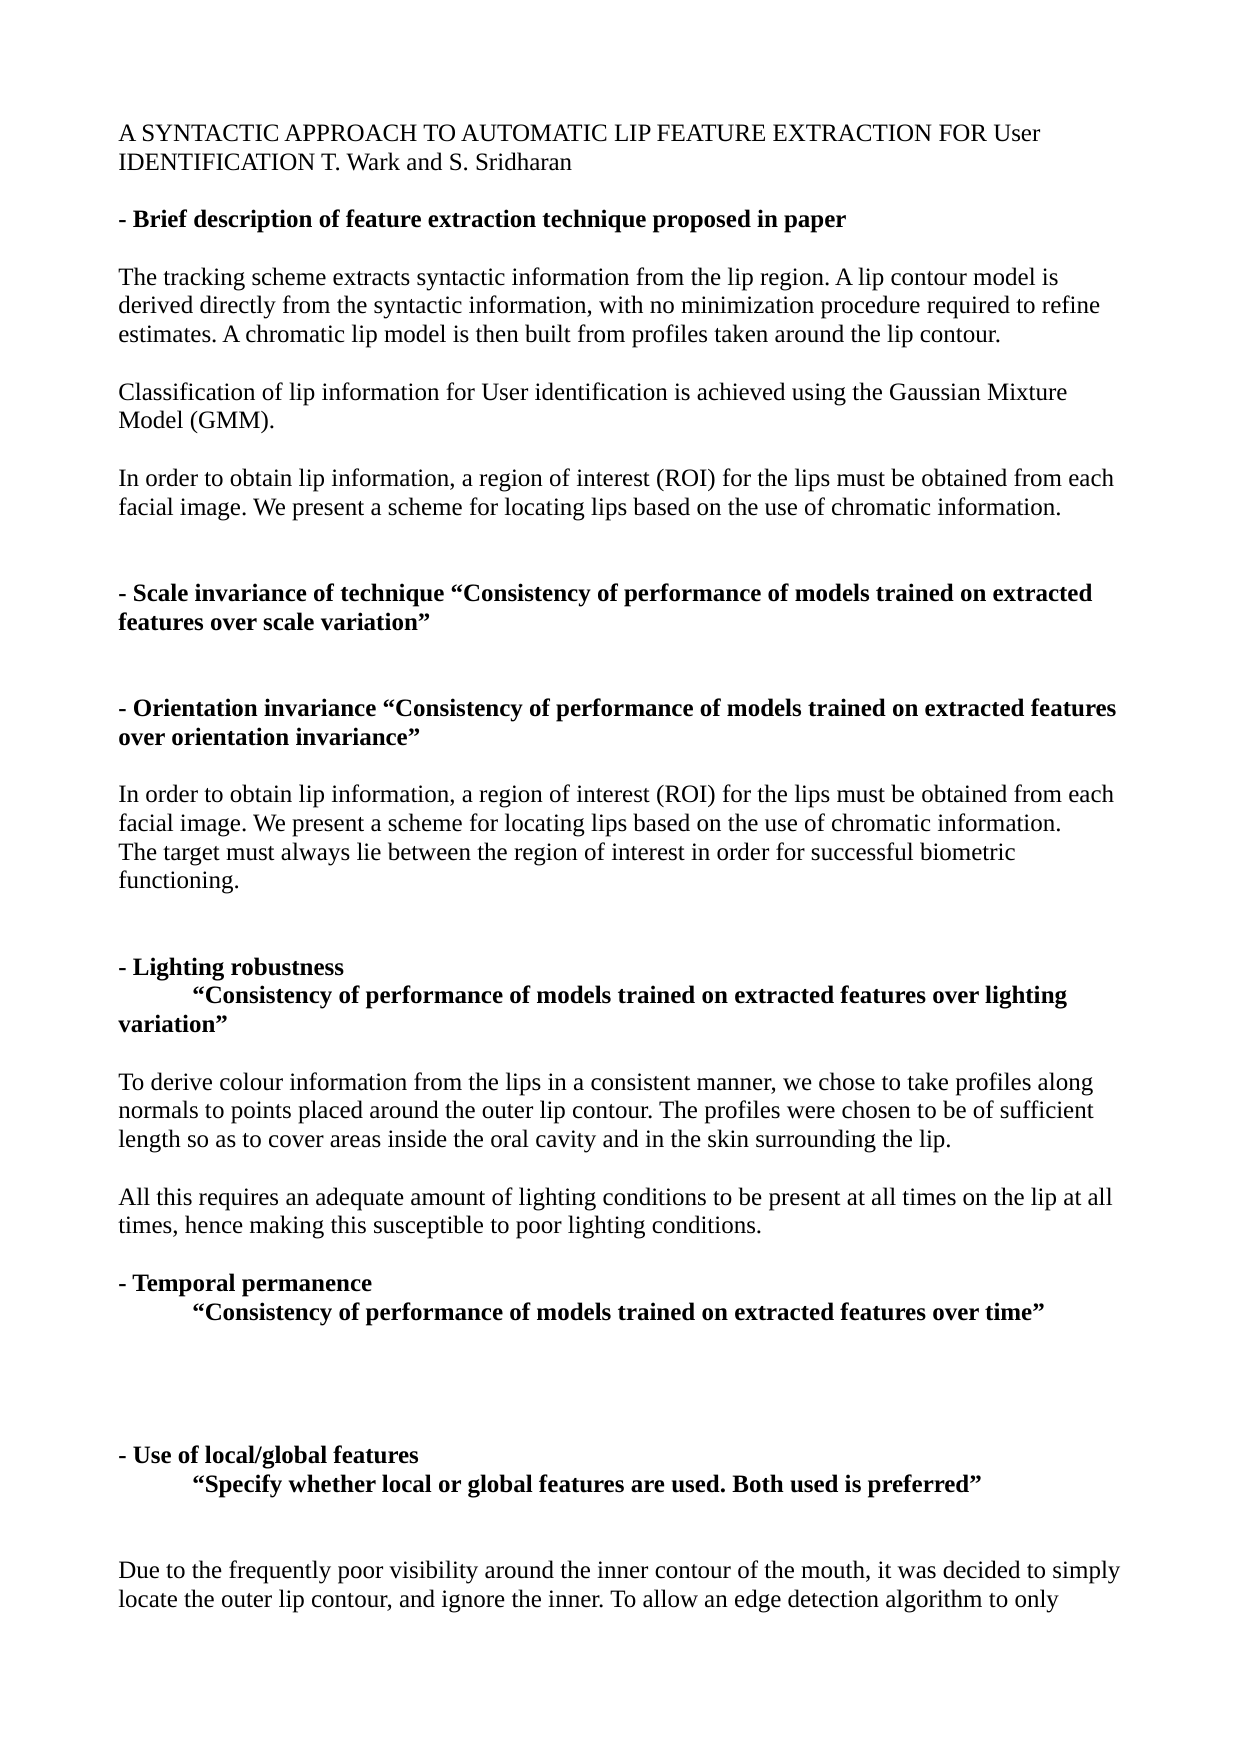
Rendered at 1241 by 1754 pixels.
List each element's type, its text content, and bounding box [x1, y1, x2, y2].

text The target must always lie between the region of interest in order for successful biometric functioning. [118, 837, 1122, 894]
text - Scale invariance of technique “Consistency of performance of models trained on extracted features over scale variation” [118, 578, 1122, 636]
text All this requires an adequate amount of lighting conditions to be present at all times on the lip at all times, hence making this susceptible to poor lighting conditions. [118, 1182, 1122, 1239]
text Classification of lip information for User identification is achieved using the Gaussian Mixture Model (GMM). [118, 377, 1122, 434]
text “Consistency of performance of models trained on extracted features over lighting variation” [118, 981, 1122, 1038]
text - Temporal permanence [118, 1268, 1122, 1297]
text “Specify whether local or global features are used. Both used is preferred” [118, 1469, 1122, 1498]
text “Consistency of performance of models trained on extracted features over time” [118, 1297, 1122, 1326]
text A SYNTACTIC APPROACH TO AUTOMATIC LIP FEATURE EXTRACTION FOR User IDENTIFICATION T. Wark and S. Sridharan [118, 118, 1122, 176]
text - Use of local/global features [118, 1441, 1122, 1469]
text To derive colour information from the lips in a consistent manner, we chose to take profiles along normals to points placed around the outer lip contour. The profiles were chosen to be of sufficient length so as to cover areas inside the oral cavity and in the skin surrounding the lip. [118, 1067, 1122, 1153]
text In order to obtain lip information, a region of interest (ROI) for the lips must be obtained from each facial image. We present a scheme for locating lips based on the use of chromatic information. [118, 463, 1122, 521]
text In order to obtain lip information, a region of interest (ROI) for the lips must be obtained from each facial image. We present a scheme for locating lips based on the use of chromatic information. [118, 779, 1122, 837]
text The tracking scheme extracts syntactic information from the lip region. A lip contour model is derived directly from the syntactic information, with no minimization procedure required to refine estimates. A chromatic lip model is then built from profiles taken around the lip contour. [118, 262, 1122, 348]
text - Lighting robustness [118, 952, 1122, 981]
text Due to the frequently poor visibility around the inner contour of the mouth, it was decided to simply locate the outer lip contour, and ignore the inner. To allow an edge detection algorithm to only [118, 1556, 1122, 1613]
text - Orientation invariance “Consistency of performance of models trained on extracted features over orientation invariance” [118, 693, 1122, 751]
text - Brief description of feature extraction technique proposed in paper [118, 204, 1122, 233]
